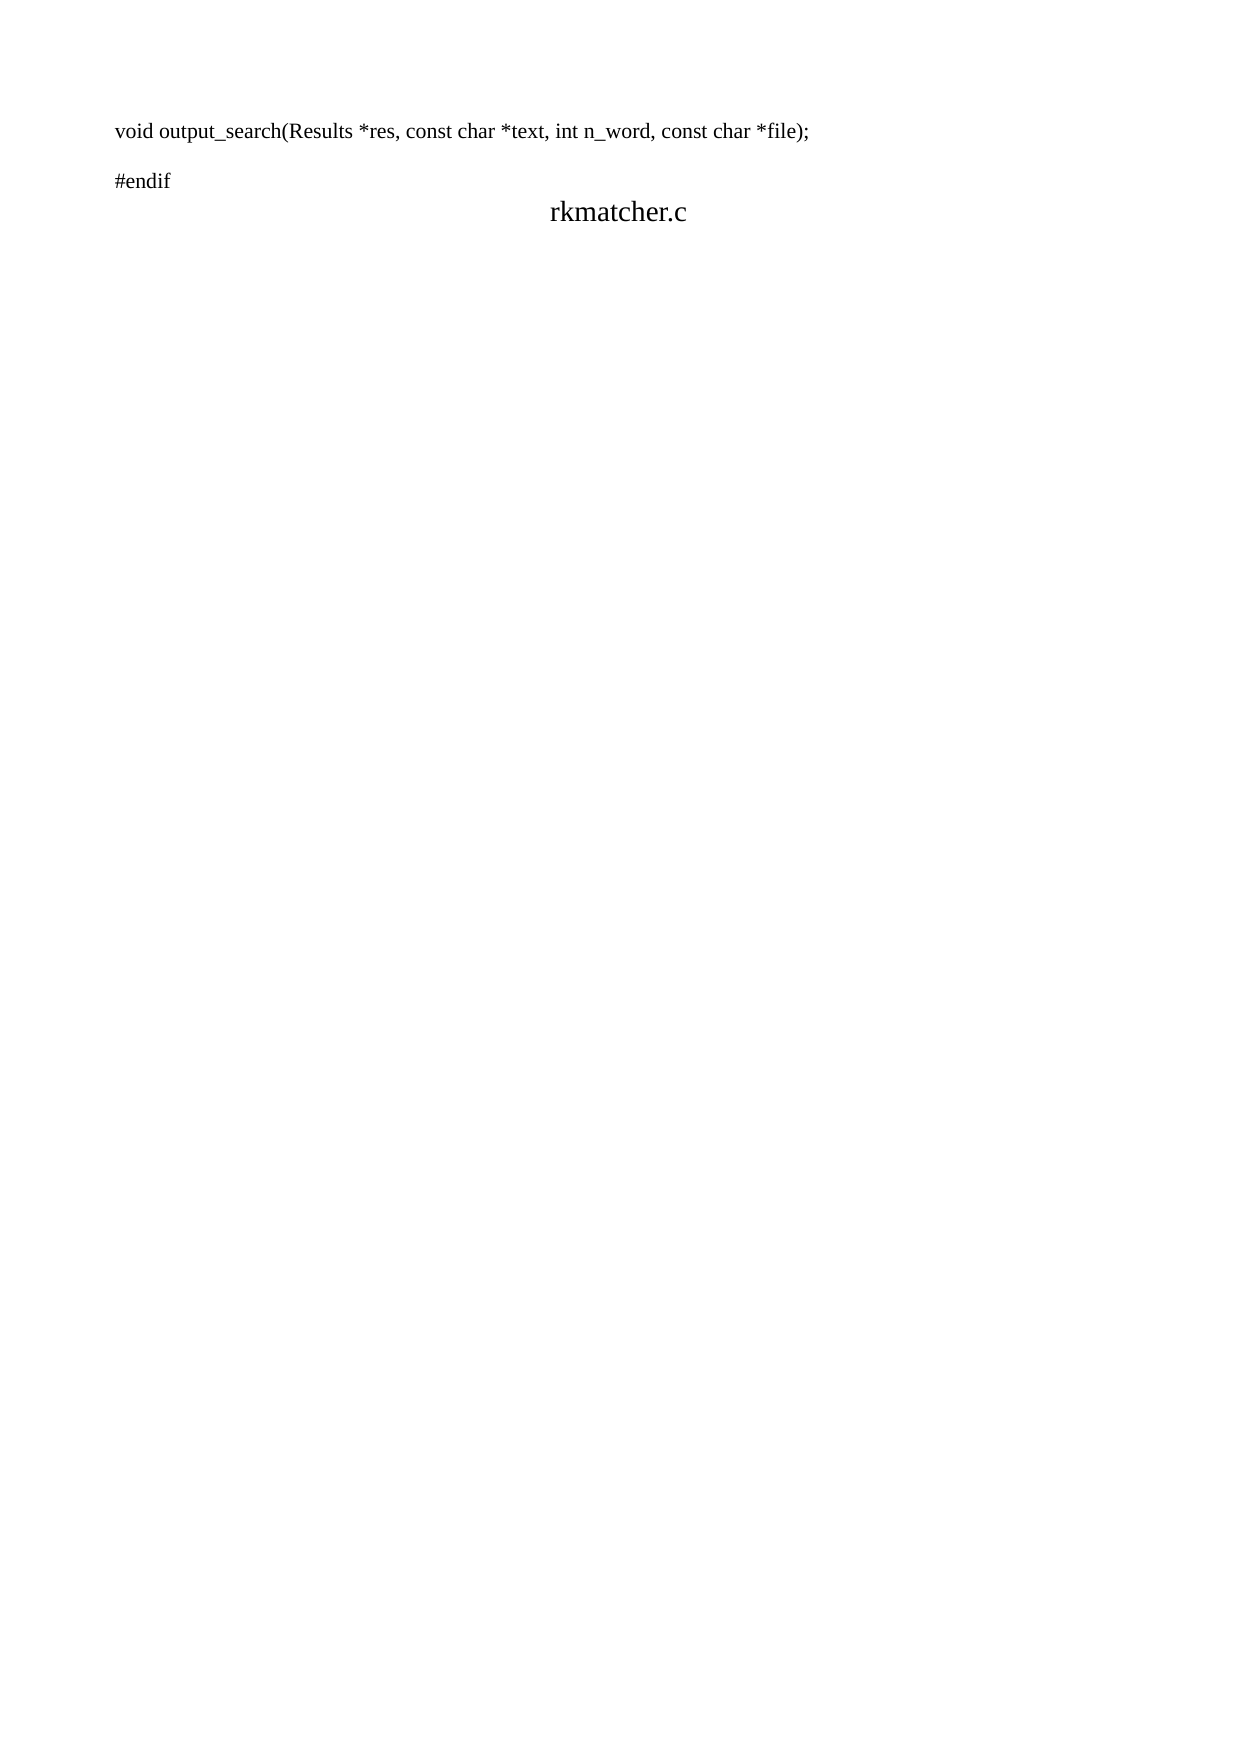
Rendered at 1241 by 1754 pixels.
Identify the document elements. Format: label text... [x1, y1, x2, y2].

text void output_search(Results *res, const char *text, int n_word, const char *file); [114, 118, 1122, 143]
text #endif [114, 168, 1122, 194]
text rkmatcher.c [114, 194, 1122, 227]
